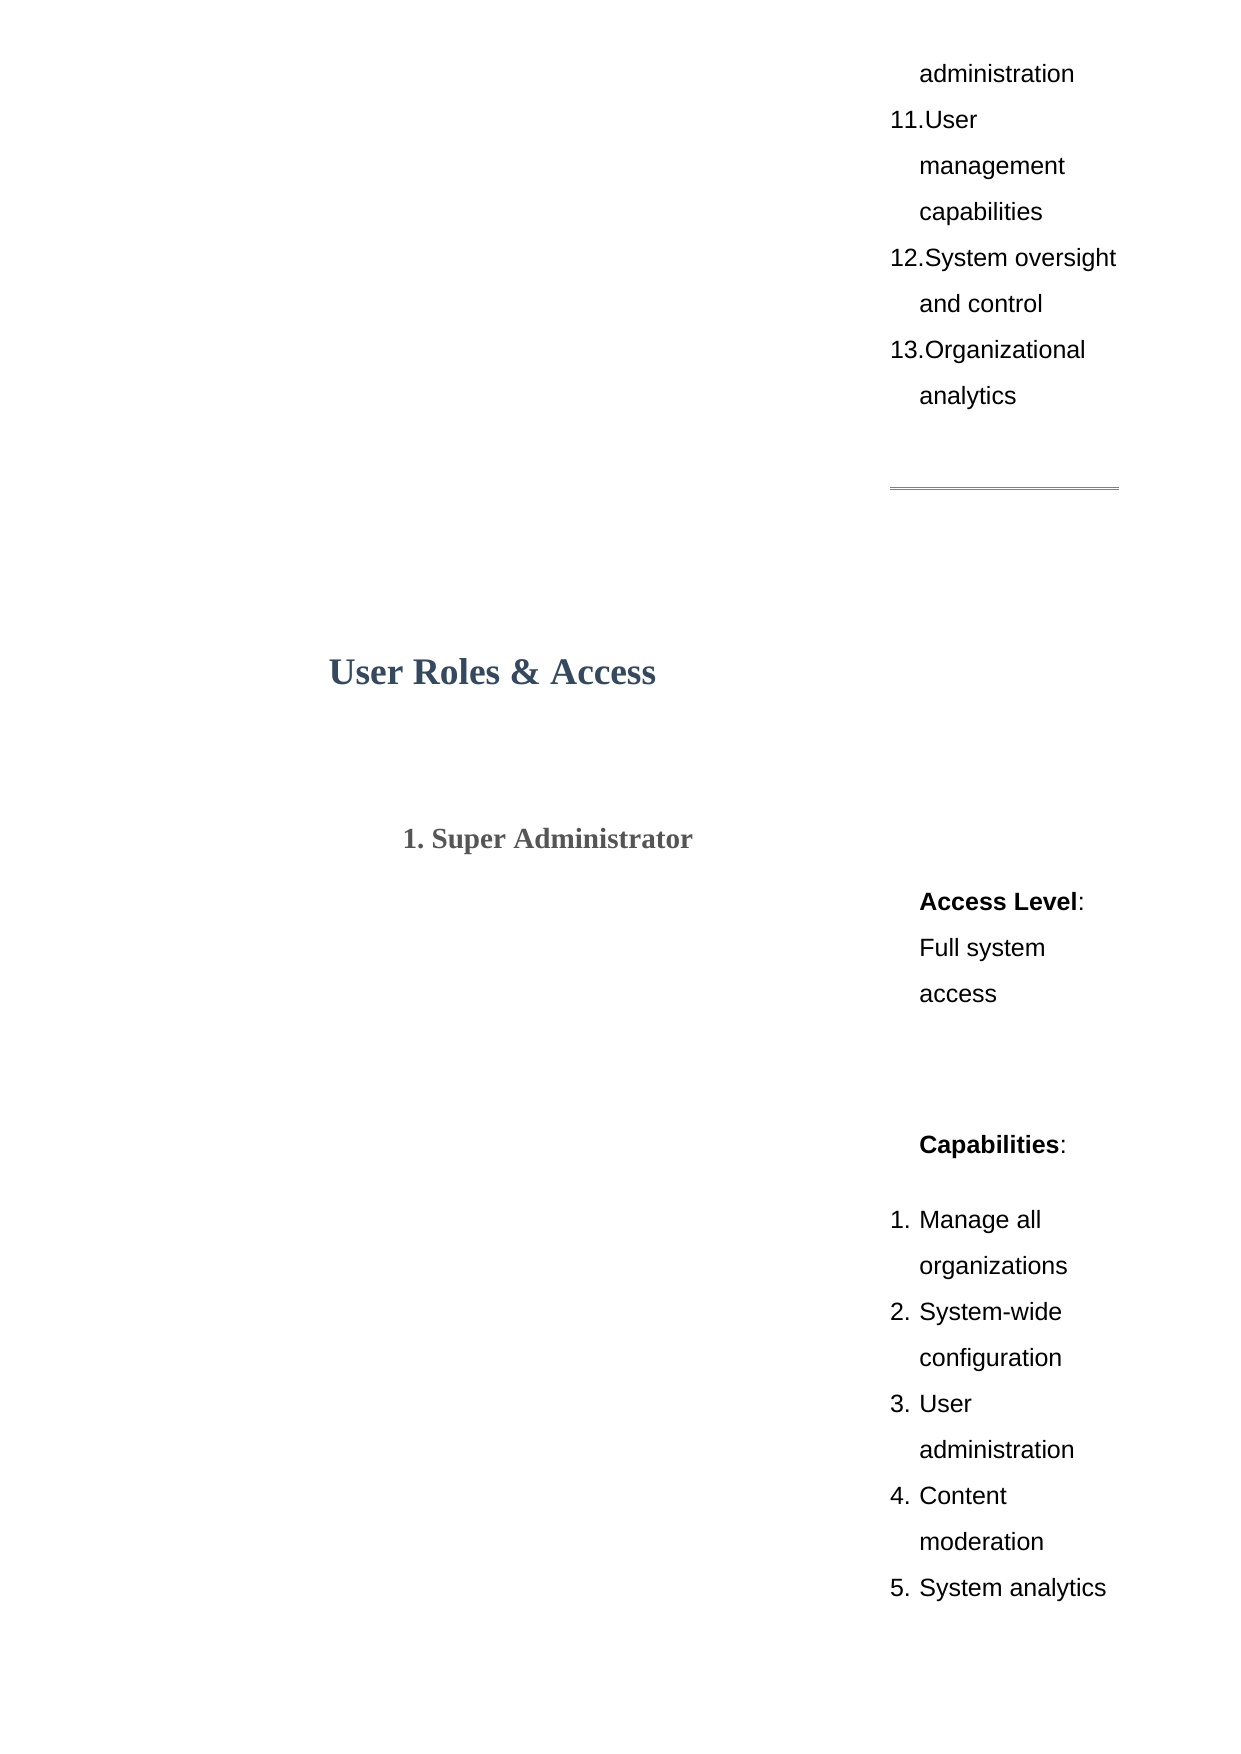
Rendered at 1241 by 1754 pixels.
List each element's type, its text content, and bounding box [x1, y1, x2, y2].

list Organizational analytics [890, 335, 1119, 409]
list User administration [890, 1389, 1119, 1464]
list Manage all organizations [890, 1205, 1119, 1280]
subtitle User Roles & Access [299, 649, 1119, 693]
list Centralized administration [890, 59, 1119, 88]
list System analytics [890, 1573, 1119, 1601]
list System-wide configuration [890, 1297, 1119, 1372]
list Capabilities: [890, 1130, 1119, 1158]
list Content moderation [890, 1481, 1119, 1556]
list System oversight and control [890, 243, 1119, 317]
list User management capabilities [890, 105, 1119, 226]
list Access Level: Full system access [890, 887, 1119, 1008]
subtitle 1. Super Administrator [373, 821, 1119, 854]
